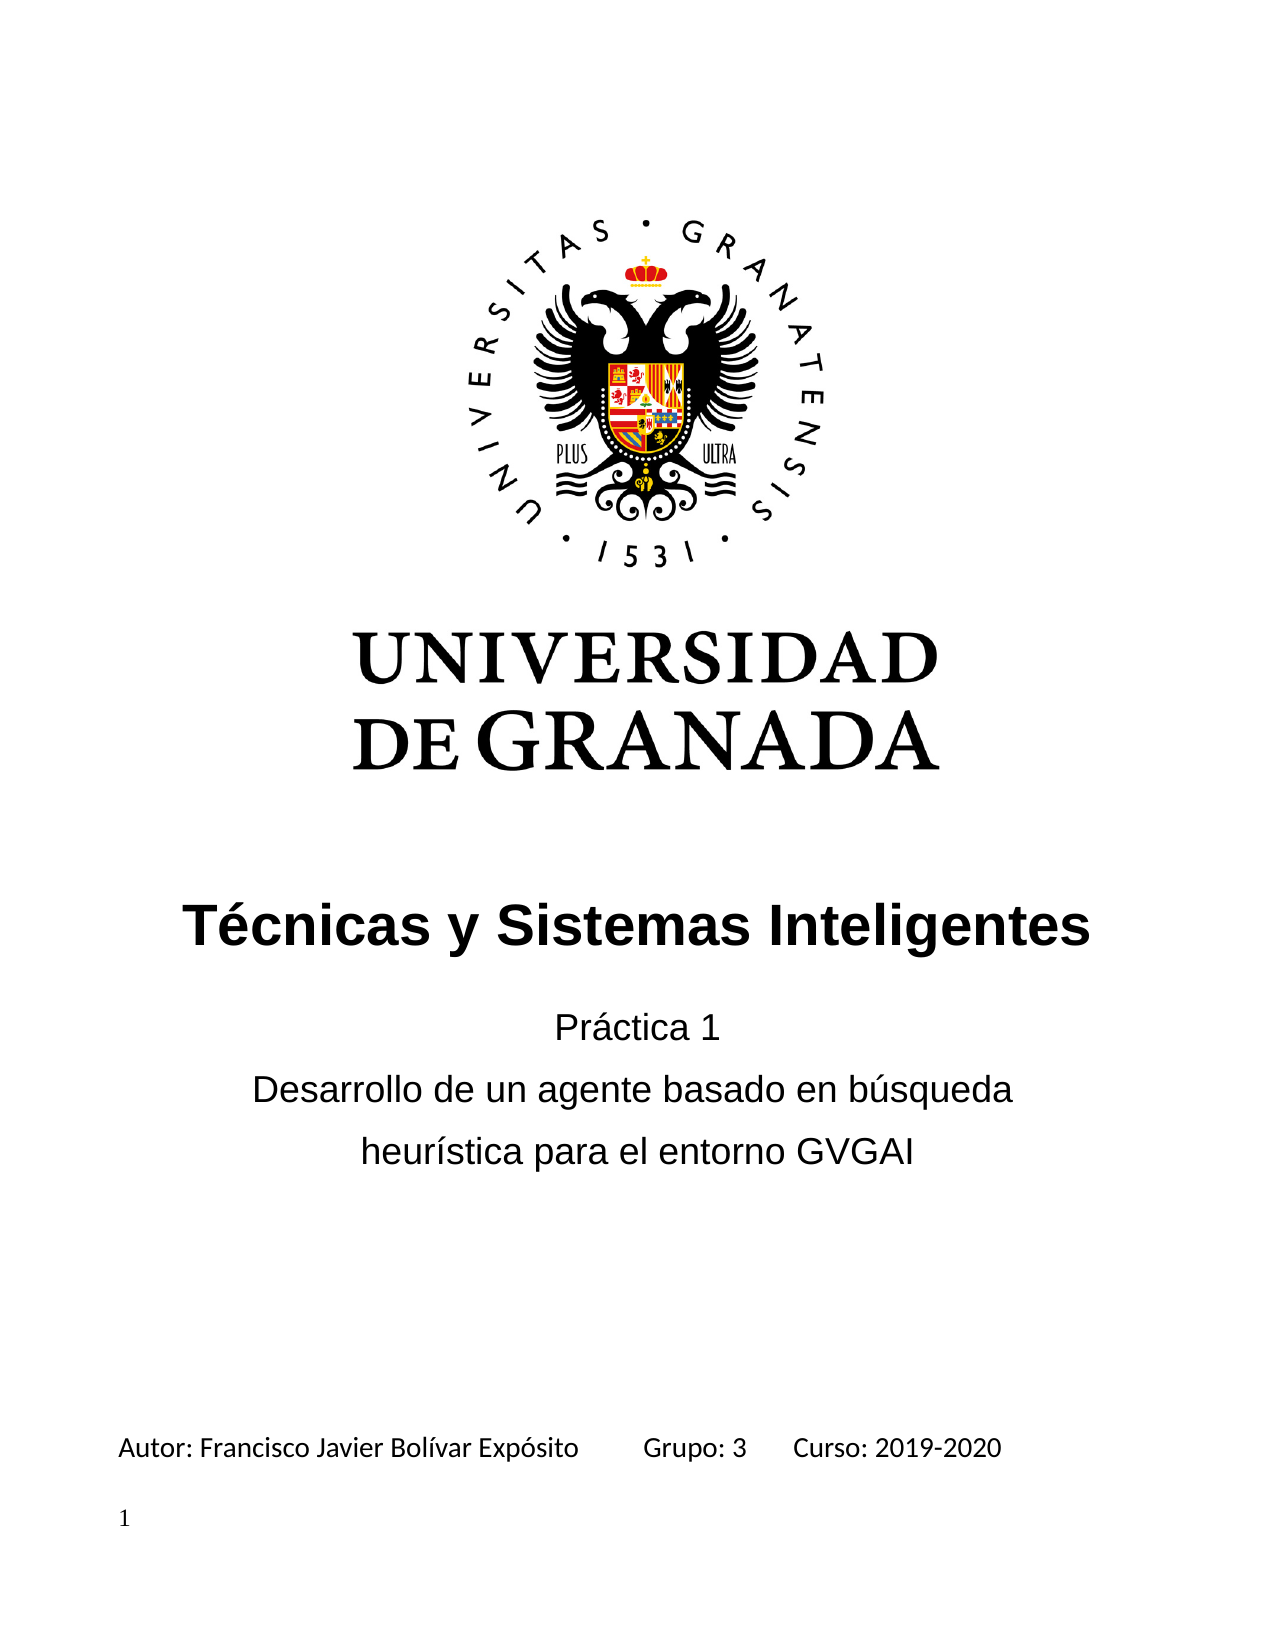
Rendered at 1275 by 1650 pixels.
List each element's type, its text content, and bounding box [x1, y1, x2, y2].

subtitle Desarrollo de un agente basado en búsqueda [118, 1067, 1157, 1110]
picture [286, 118, 989, 820]
subtitle Práctica 1 [118, 1005, 1157, 1048]
text Autor: Francisco Javier Bolívar Expósito Grupo: 3 Curso: 2019-2020 [118, 1429, 1157, 1464]
title Técnicas y Sistemas Inteligentes [118, 891, 1157, 958]
subtitle heurística para el entorno GVGAI [118, 1129, 1157, 1172]
